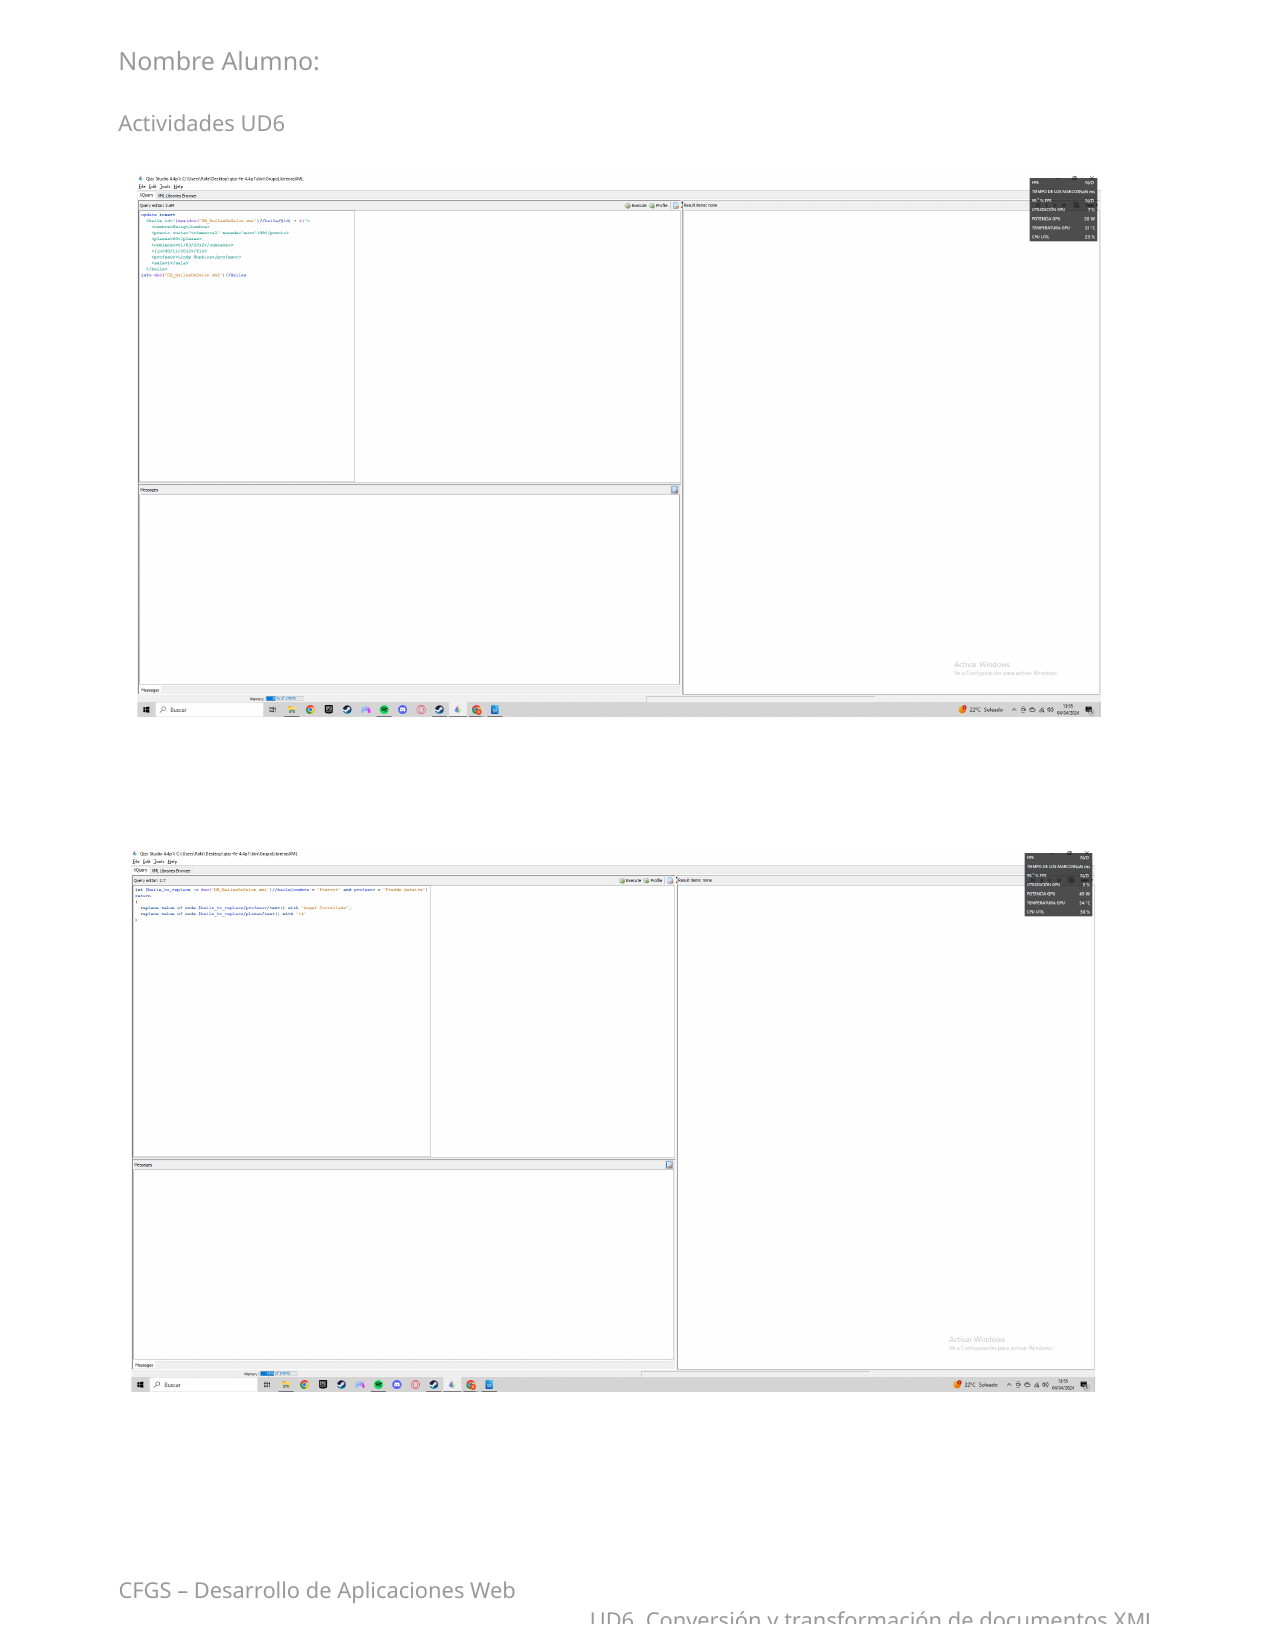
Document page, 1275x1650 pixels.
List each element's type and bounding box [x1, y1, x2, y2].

picture [131, 849, 1096, 1392]
picture [137, 174, 1101, 717]
